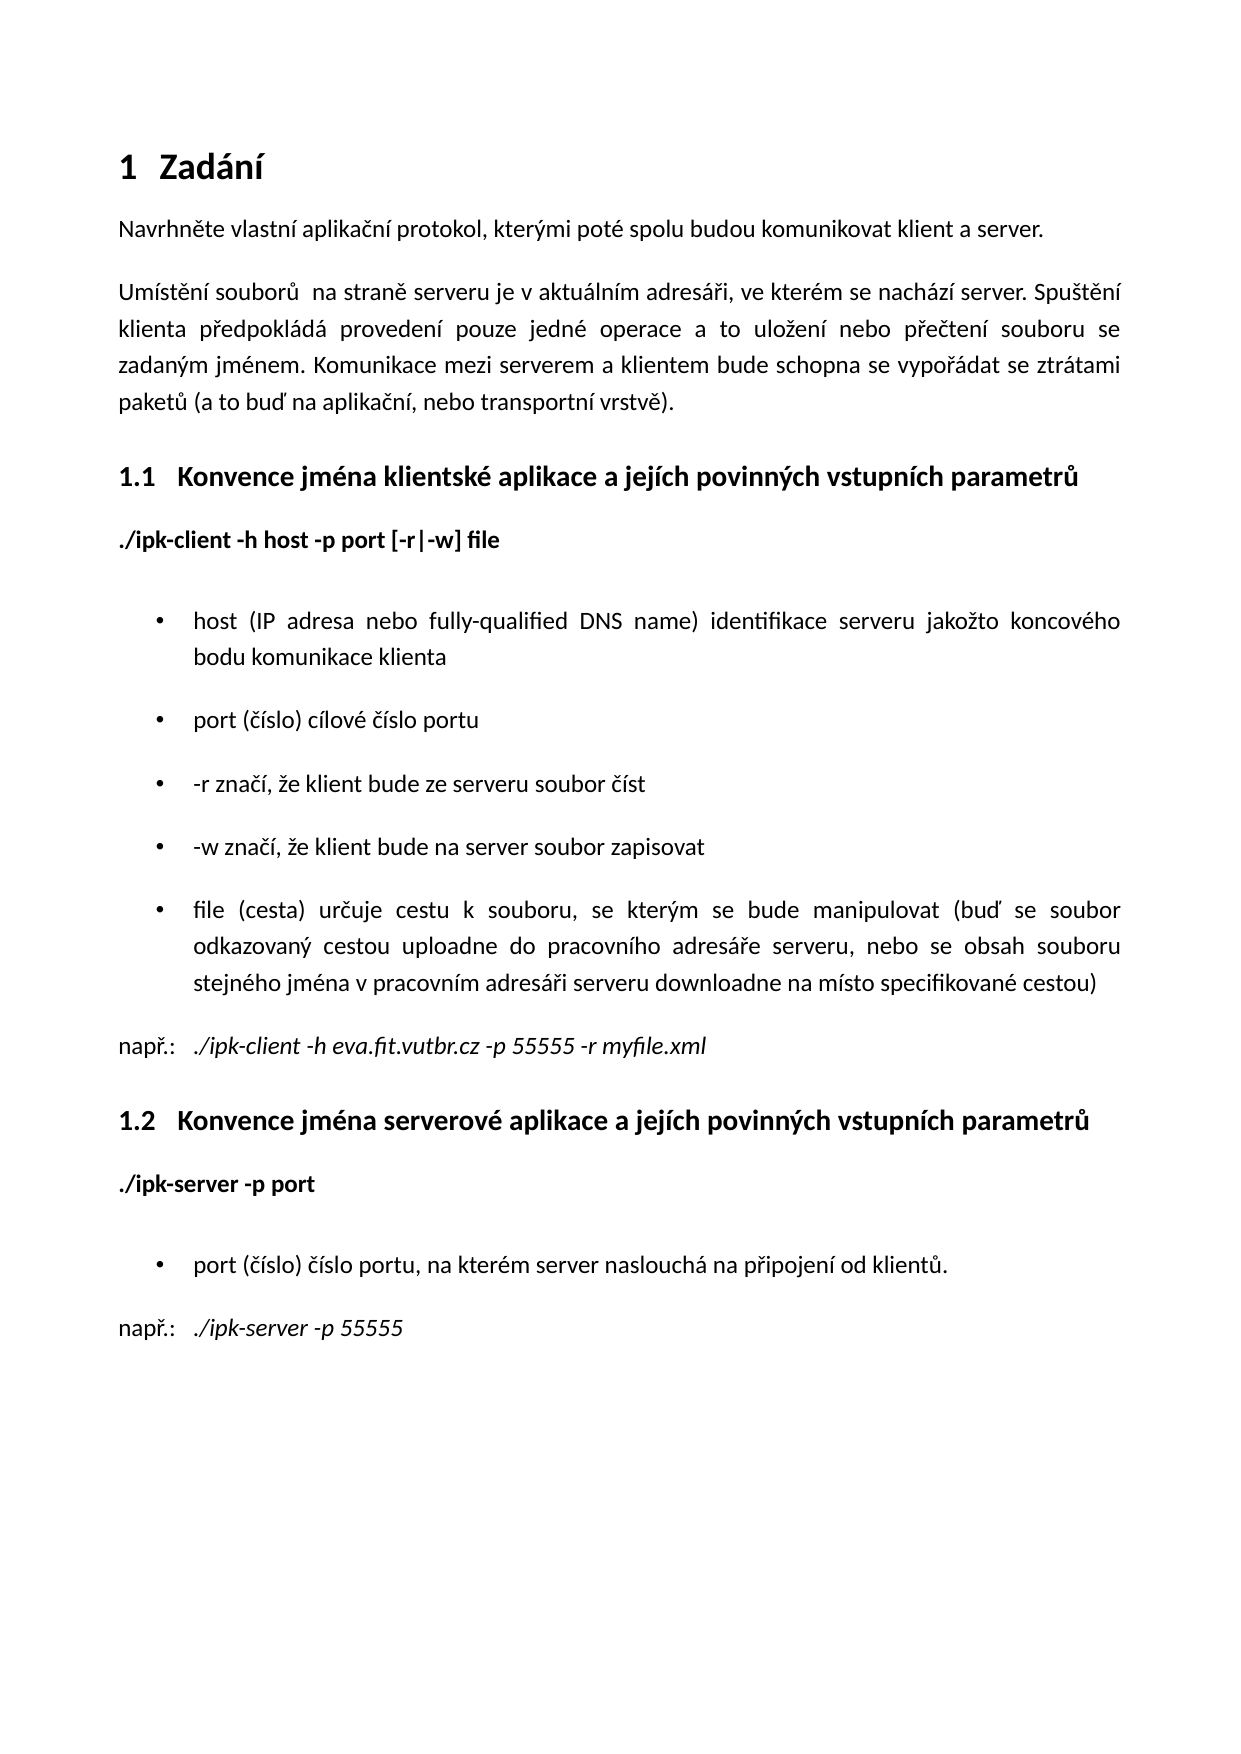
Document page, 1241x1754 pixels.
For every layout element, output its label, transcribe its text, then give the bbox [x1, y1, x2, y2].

subtitle Konvence jména serverové aplikace a jejích povinných vstupních parametrů [118, 1102, 1122, 1138]
text ./ipk-server -p port [118, 1168, 1122, 1199]
subtitle Zadání [118, 143, 1122, 189]
text Umístění souborů na straně serveru je v aktuálním adresáři, ve kterém se nachází server. Spuštění klienta předpokládá provedení pouze jedné operace a to uložení nebo přečtení souboru se zadaným jménem. Komunikace mezi serverem a klientem bude schopna se vypořádat se ztrátami paketů (a to buď na aplikační, nebo transportní vrstvě). [118, 276, 1122, 417]
list port (číslo) cílové číslo portu [156, 704, 1122, 735]
list -r značí, že klient bude ze serveru soubor číst [156, 768, 1122, 798]
list -w značí, že klient bude na server soubor zapisovat [156, 831, 1122, 861]
list file (cesta) určuje cestu k souboru, se kterým se bude manipulovat (buď se soubor odkazovaný cestou uploadne do pracovního adresáře serveru, nebo se obsah souboru stejného jména v pracovním adresáři serveru downloadne na místo specifikované cestou) [156, 894, 1122, 998]
text např.: ./ipk-server -p 55555 [118, 1312, 1122, 1343]
list host (IP adresa nebo fully-qualified DNS name) identifikace serveru jakožto koncového bodu komunikace klienta [156, 605, 1122, 672]
text např.: ./ipk-client -h eva.fit.vutbr.cz -p 55555 -r myfile.xml [118, 1030, 1122, 1061]
text ./ipk-client -h host -p port [-r|-w] file [118, 524, 1122, 555]
text Navrhněte vlastní aplikační protokol, kterými poté spolu budou komunikovat klient a server. [118, 213, 1122, 244]
subtitle Konvence jména klientské aplikace a jejích povinných vstupních parametrů [118, 458, 1122, 494]
list port (číslo) číslo portu, na kterém server naslouchá na připojení od klientů. [156, 1249, 1122, 1279]
